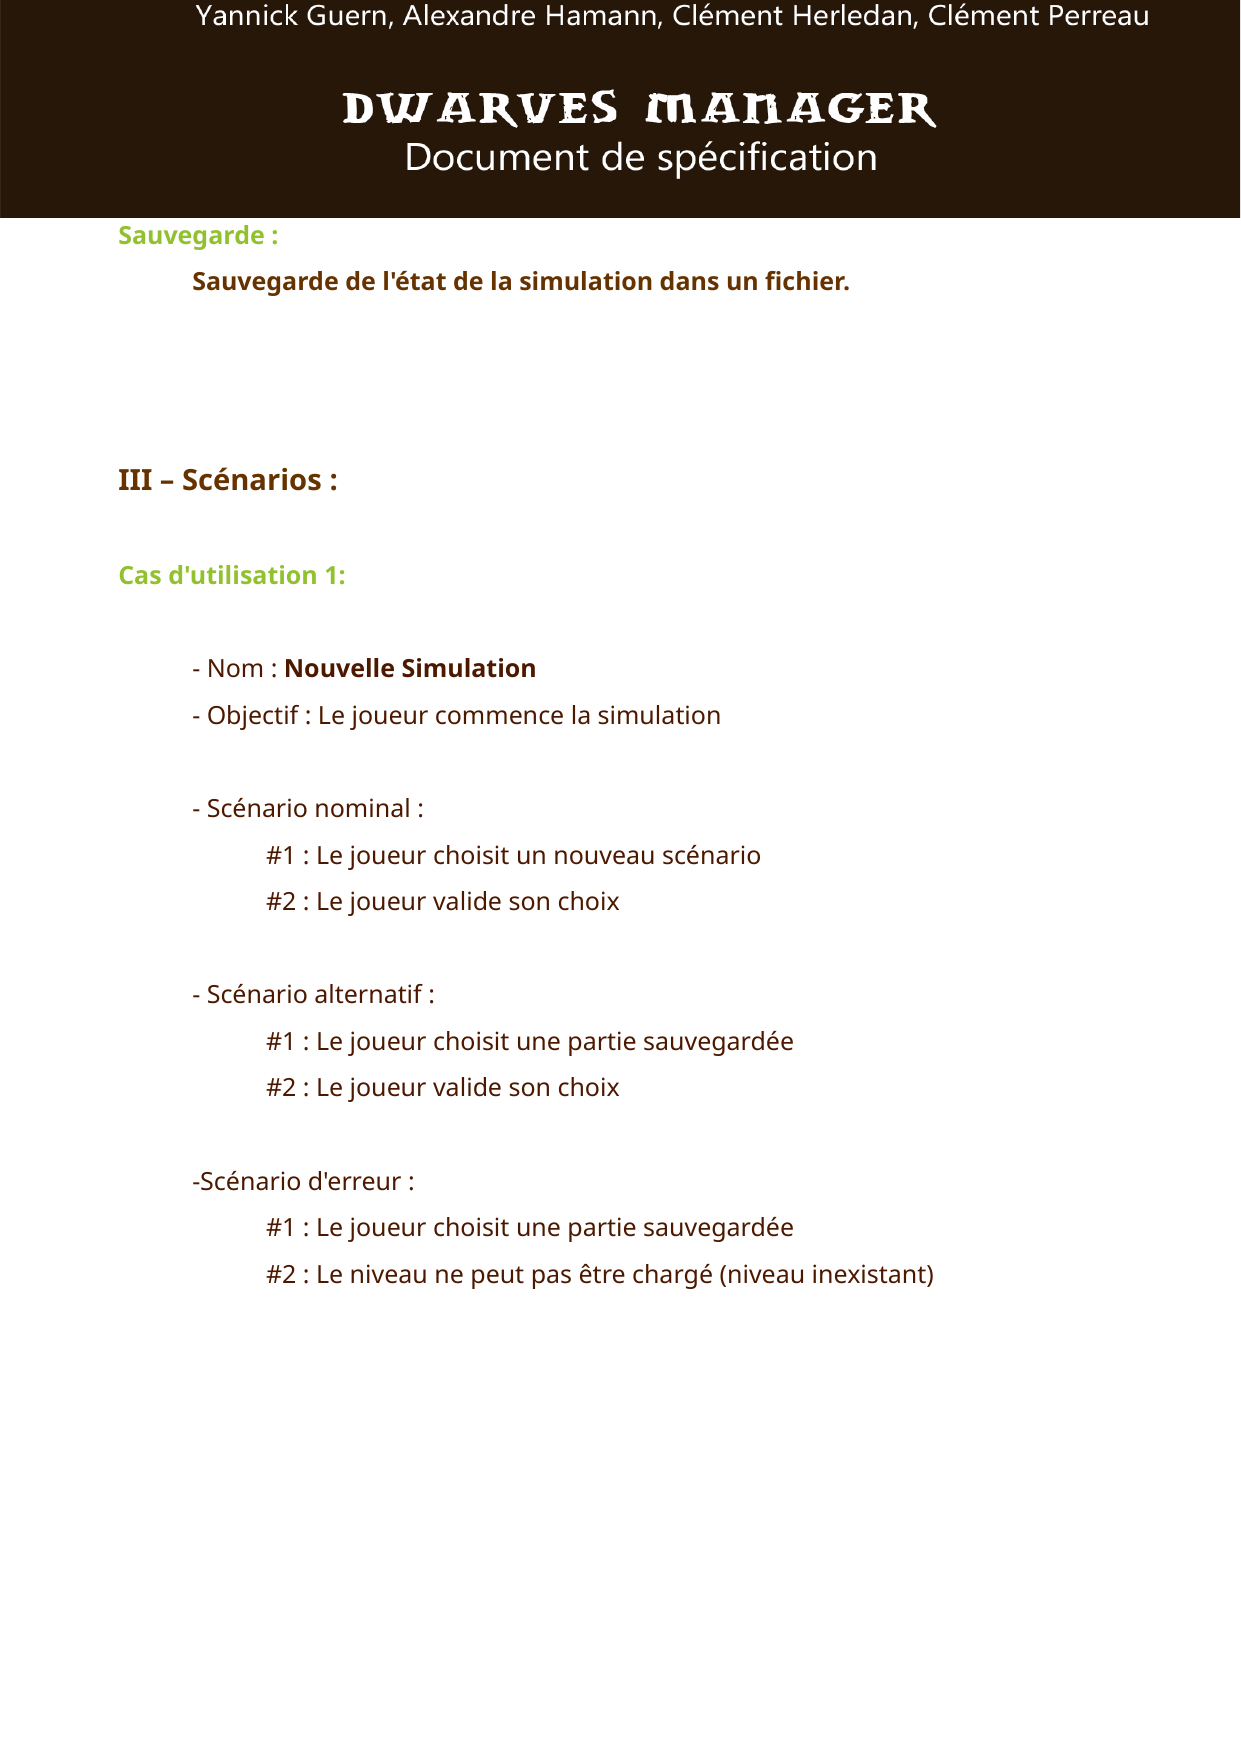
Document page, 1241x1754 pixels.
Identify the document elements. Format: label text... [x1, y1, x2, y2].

text #2 : Le joueur valide son choix [118, 1070, 1122, 1104]
text #2 : Le niveau ne peut pas être chargé (niveau inexistant) [118, 1256, 1122, 1290]
text - Nom : Nouvelle Simulation [118, 651, 1122, 685]
text - Scénario alternatif : [118, 977, 1122, 1011]
text - Objectif : Le joueur commence la simulation [118, 698, 1122, 732]
text Sauvegarde de l'état de la simulation dans un fichier. [118, 264, 1122, 298]
picture [0, 0, 1241, 218]
text #1 : Le joueur choisit un nouveau scénario [118, 837, 1122, 871]
text Sauvegarde : [118, 218, 1122, 251]
text -Scénario d'erreur : [118, 1163, 1122, 1197]
text #1 : Le joueur choisit une partie sauvegardée [118, 1210, 1122, 1244]
text #2 : Le joueur valide son choix [118, 884, 1122, 918]
text #1 : Le joueur choisit une partie sauvegardée [118, 1023, 1122, 1058]
subtitle III – Scénarios : [118, 459, 1122, 499]
text Cas d'utilisation 1: [118, 558, 1122, 592]
text - Scénario nominal : [118, 791, 1122, 825]
